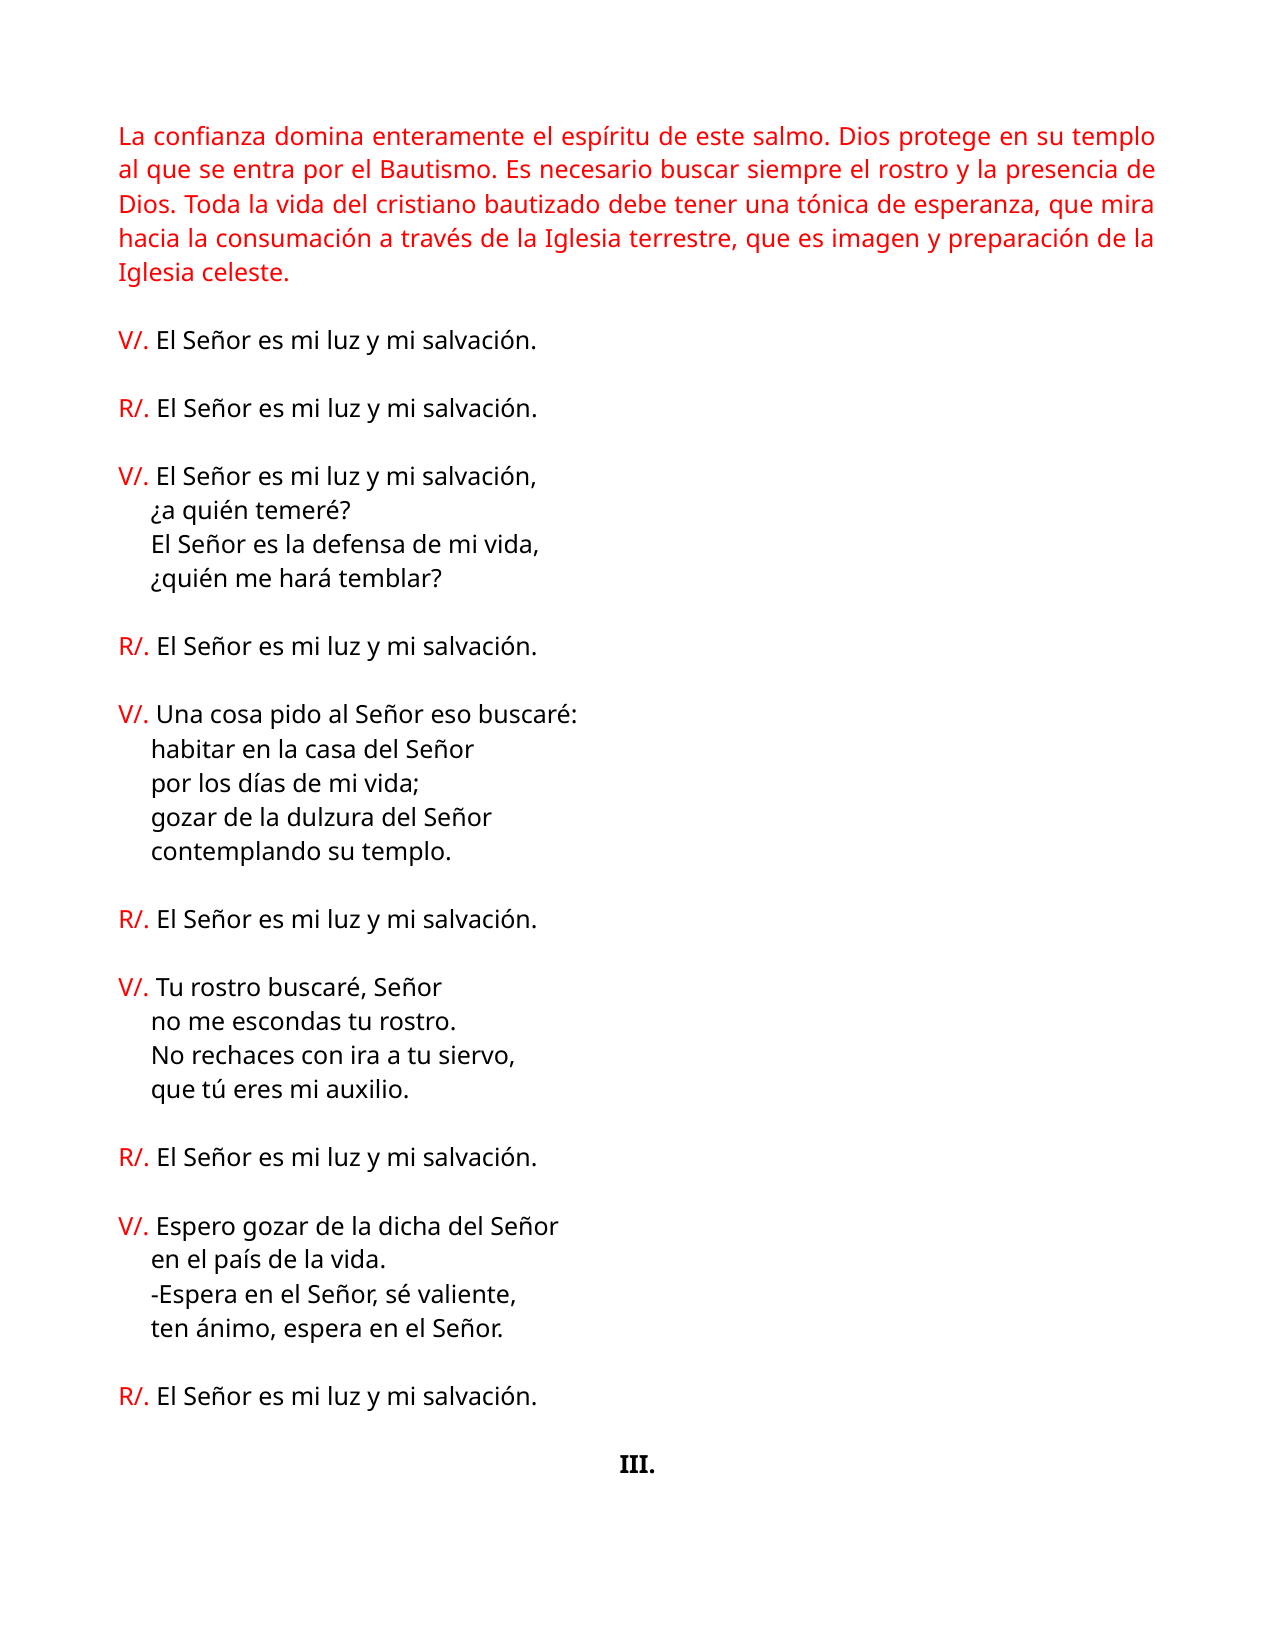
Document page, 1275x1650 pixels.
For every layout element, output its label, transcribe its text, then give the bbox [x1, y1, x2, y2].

text V/. El Señor es mi luz y mi salvación. [118, 322, 1157, 357]
text III. [118, 1447, 1157, 1481]
text -Espera en el Señor, sé valiente, [118, 1276, 1157, 1310]
text V/. Una cosa pido al Señor eso buscaré: [118, 697, 1157, 731]
text La confianza domina enteramente el espíritu de este salmo. Dios protege en su templo al que se entra por el Bautismo. Es necesario buscar siempre el rostro y la presencia de Dios. Toda la vida del cristiano bautizado debe tener una tónica de esperanza, que mira hacia la consumación a través de la Iglesia terrestre, que es imagen y preparación de la Iglesia celeste. [118, 118, 1157, 288]
text R/. El Señor es mi luz y mi salvación. [118, 391, 1157, 425]
text El Señor es la defensa de mi vida, [118, 527, 1157, 561]
text R/. El Señor es mi luz y mi salvación. [118, 902, 1157, 936]
text ten ánimo, espera en el Señor. [118, 1310, 1157, 1344]
text en el país de la vida. [118, 1242, 1157, 1276]
text gozar de la dulzura del Señor [118, 799, 1157, 833]
text V/. El Señor es mi luz y mi salvación, [118, 459, 1157, 493]
text V/. Espero gozar de la dicha del Señor [118, 1208, 1157, 1242]
text habitar en la casa del Señor [118, 731, 1157, 765]
text R/. El Señor es mi luz y mi salvación. [118, 1378, 1157, 1412]
text ¿quién me hará temblar? [118, 561, 1157, 595]
text R/. El Señor es mi luz y mi salvación. [118, 629, 1157, 663]
text no me escondas tu rostro. [118, 1004, 1157, 1038]
text No rechaces con ira a tu siervo, [118, 1038, 1157, 1072]
text R/. El Señor es mi luz y mi salvación. [118, 1140, 1157, 1174]
text V/. Tu rostro buscaré, Señor [118, 970, 1157, 1004]
text ¿a quién temeré? [118, 493, 1157, 527]
text contemplando su templo. [118, 833, 1157, 867]
text por los días de mi vida; [118, 765, 1157, 799]
text que tú eres mi auxilio. [118, 1072, 1157, 1106]
